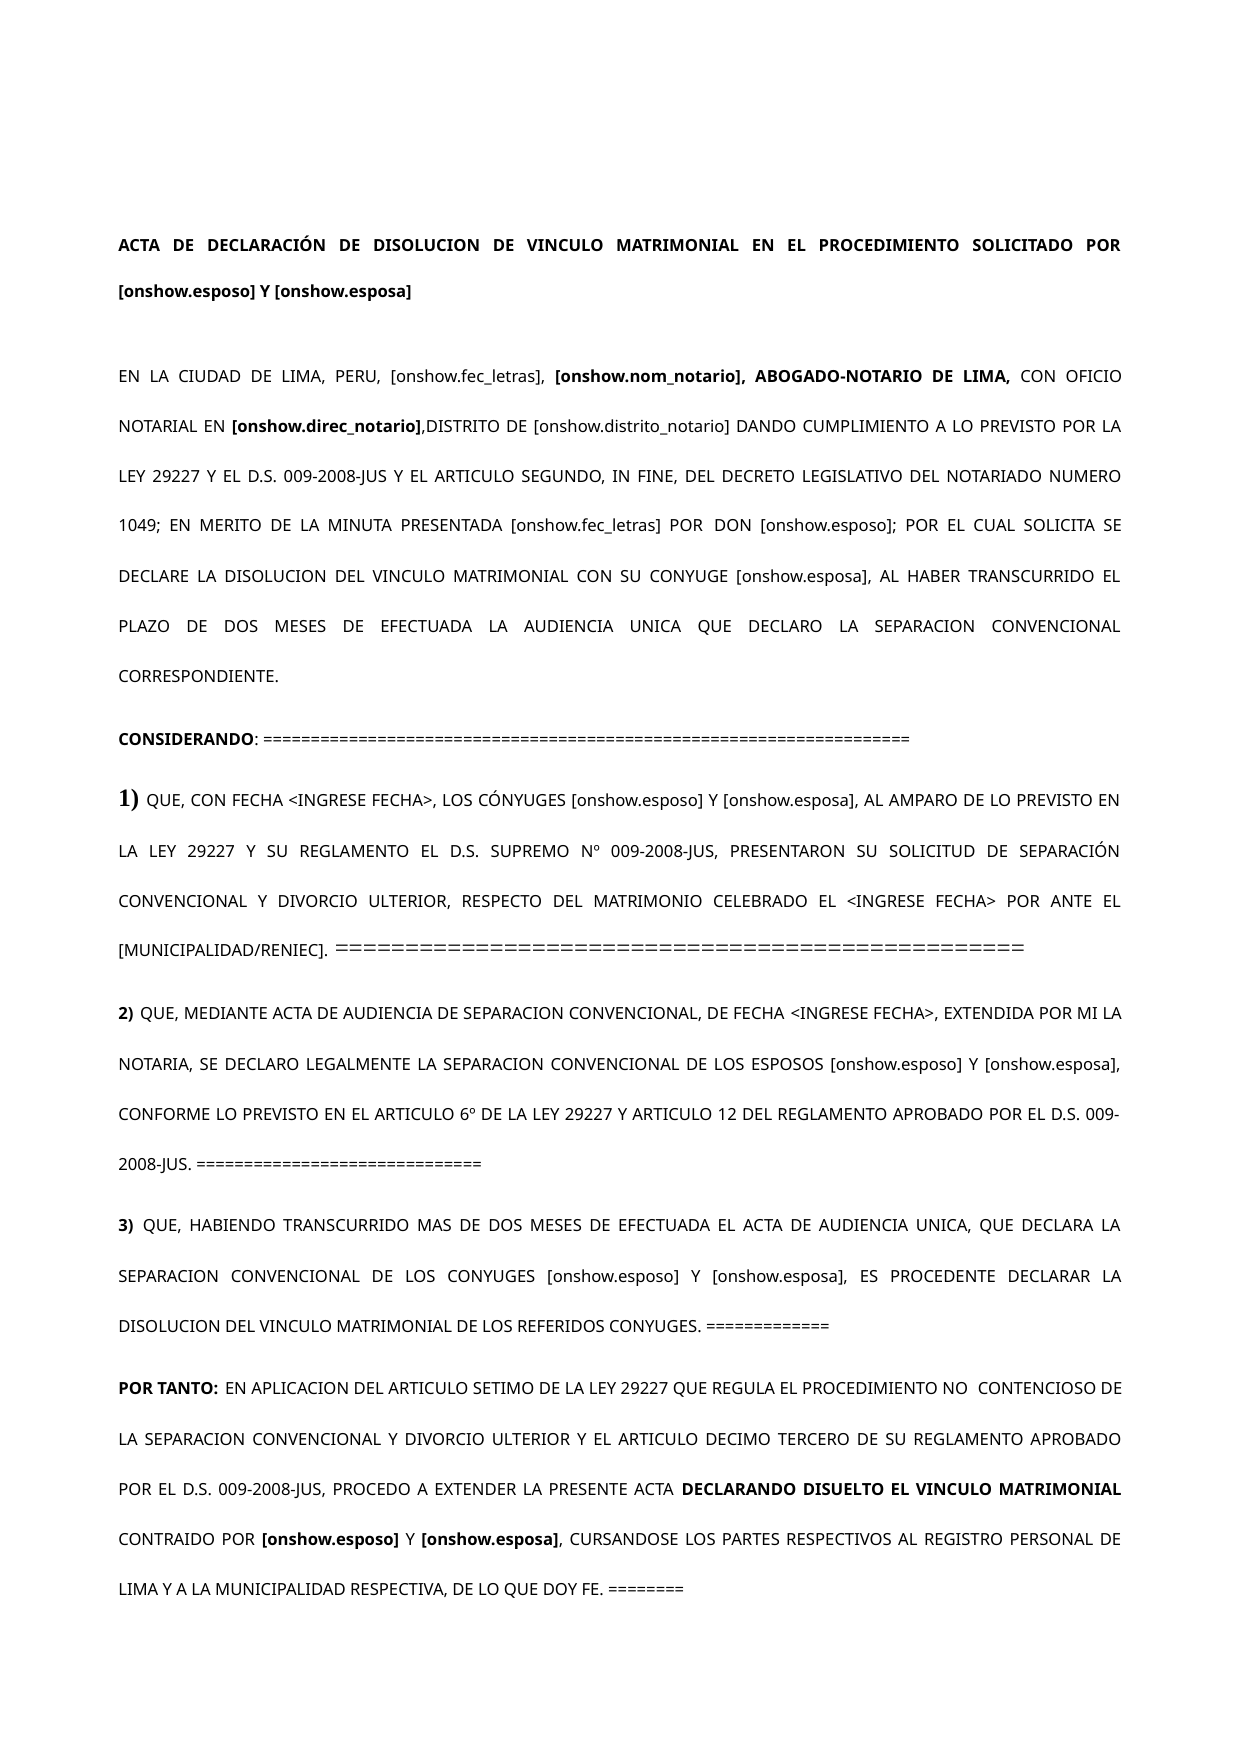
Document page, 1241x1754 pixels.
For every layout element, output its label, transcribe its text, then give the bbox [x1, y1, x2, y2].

text CONSIDERANDO: ==================================================================== [118, 700, 1122, 750]
text 1) QUE, CON FECHA <INGRESE FECHA>, LOS CÓNYUGES [onshow.esposo] Y [onshow.esposa], AL AMPARO DE LO PREVISTO EN LA LEY 29227 Y SU REGLAMENTO EL D.S. SUPREMO Nº 009-2008-JUS, PRESENTARON SU SOLICITUD DE SEPARACIÓN CONVENCIONAL Y DIVORCIO ULTERIOR, RESPECTO DEL MATRIMONIO CELEBRADO EL <INGRESE FECHA> POR ANTE EL [MUNICIPALIDAD/RENIEC]. ================================================= [118, 762, 1122, 962]
text 2) QUE, MEDIANTE ACTA DE AUDIENCIA DE SEPARACION CONVENCIONAL, DE FECHA <INGRESE FECHA>, EXTENDIDA POR MI LA NOTARIA, SE DECLARO LEGALMENTE LA SEPARACION CONVENCIONAL DE LOS ESPOSOS [onshow.esposo] Y [onshow.esposa], CONFORME LO PREVISTO EN EL ARTICULO 6º DE LA LEY 29227 Y ARTICULO 12 DEL REGLAMENTO APROBADO POR EL D.S. 009-2008-JUS. ============================== [118, 975, 1122, 1175]
text POR TANTO: EN APLICACION DEL ARTICULO SETIMO DE LA LEY 29227 QUE REGULA EL PROCEDIMIENTO NO CONTENCIOSO DE LA SEPARACION CONVENCIONAL Y DIVORCIO ULTERIOR Y EL ARTICULO DECIMO TERCERO DE SU REGLAMENTO APROBADO POR EL D.S. 009-2008-JUS, PROCEDO A EXTENDER LA PRESENTE ACTA DECLARANDO DISUELTO EL VINCULO MATRIMONIAL CONTRAIDO POR [onshow.esposo] Y [onshow.esposa], CURSANDOSE LOS PARTES RESPECTIVOS AL REGISTRO PERSONAL DE LIMA Y A LA MUNICIPALIDAD RESPECTIVA, DE LO QUE DOY FE. ======== [118, 1350, 1122, 1600]
text ACTA DE DECLARACIÓN DE DISOLUCION DE VINCULO MATRIMONIAL EN EL PROCEDIMIENTO SOLICITADO POR [onshow.esposo] Y [onshow.esposa] [118, 234, 1122, 302]
text 3) QUE, HABIENDO TRANSCURRIDO MAS DE DOS MESES DE EFECTUADA EL ACTA DE AUDIENCIA UNICA, QUE DECLARA LA SEPARACION CONVENCIONAL DE LOS CONYUGES [onshow.esposo] Y [onshow.esposa], ES PROCEDENTE DECLARAR LA DISOLUCION DEL VINCULO MATRIMONIAL DE LOS REFERIDOS CONYUGES. ============= [118, 1187, 1122, 1337]
text EN LA CIUDAD DE LIMA, PERU, [onshow.fec_letras], [onshow.nom_notario], ABOGADO-NOTARIO DE LIMA, CON OFICIO NOTARIAL EN [onshow.direc_notario],DISTRITO DE [onshow.distrito_notario] DANDO CUMPLIMIENTO A LO PREVISTO POR LA LEY 29227 Y EL D.S. 009-2008-JUS Y EL ARTICULO SEGUNDO, IN FINE, DEL DECRETO LEGISLATIVO DEL NOTARIADO NUMERO 1049; EN MERITO DE LA MINUTA PRESENTADA [onshow.fec_letras] POR DON [onshow.esposo]; POR EL CUAL SOLICITA SE DECLARE LA DISOLUCION DEL VINCULO MATRIMONIAL CON SU CONYUGE [onshow.esposa], AL HABER TRANSCURRIDO EL PLAZO DE DOS MESES DE EFECTUADA LA AUDIENCIA UNICA QUE DECLARO LA SEPARACION CONVENCIONAL CORRESPONDIENTE. [118, 337, 1122, 687]
